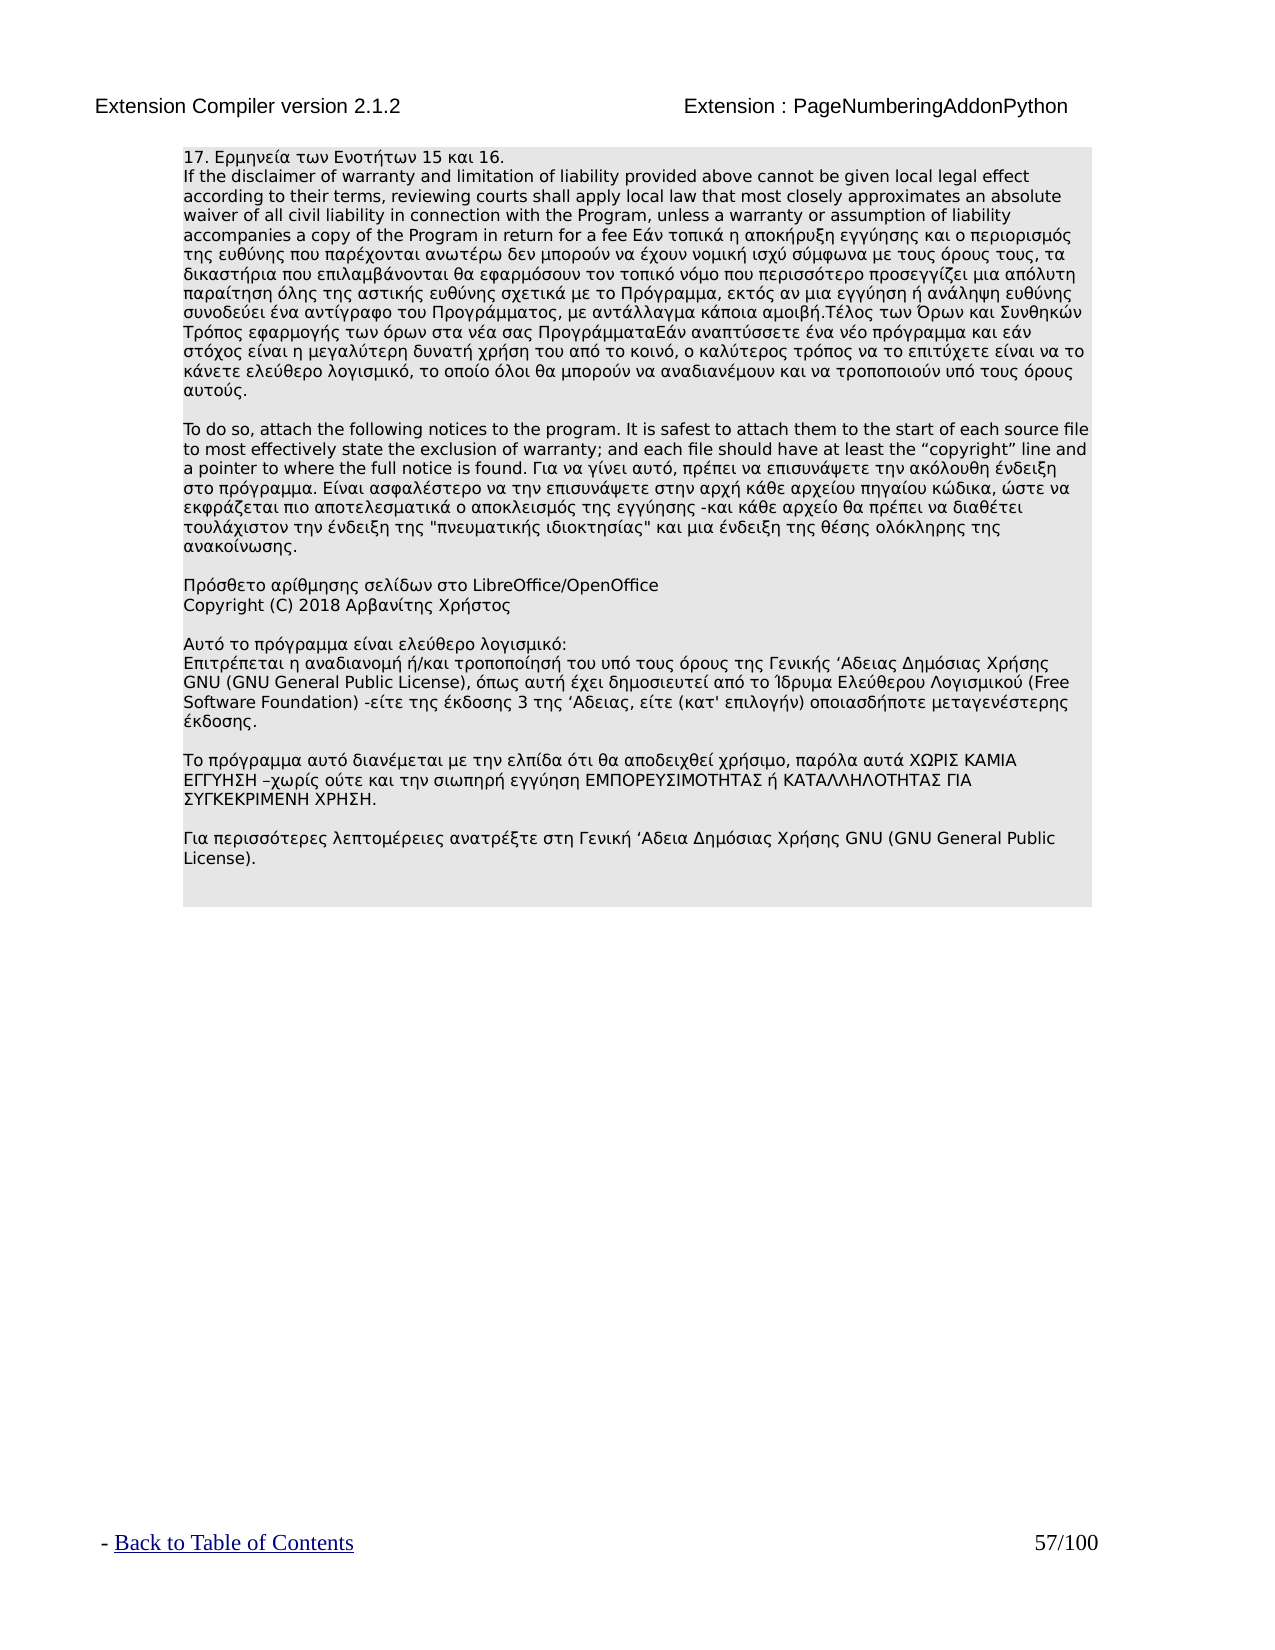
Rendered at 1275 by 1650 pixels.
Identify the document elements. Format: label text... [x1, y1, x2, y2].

text Αυτό το πρόγραμμα είναι ελεύθερο λογισμικό: [183, 634, 1092, 654]
text Copyright (C) 2018 Αρβανίτης Χρήστος [183, 596, 1092, 615]
text Επιτρέπεται η αναδιανομή ή/και τροποποίησή του υπό τους όρους της Γενικής ‘Αδειας Δημόσιας Χρήσης GNU (GNU General Public License), όπως αυτή έχει δημοσιευτεί από το Ίδρυμα Ελεύθερου Λογισμικού (Free Software Foundation) -είτε της έκδοσης 3 της ‘Αδειας, είτε (κατ' επιλογήν) οποιασδήποτε μεταγενέστερης έκδοσης. [183, 654, 1092, 732]
text If the disclaimer of warranty and limitation of liability provided above cannot be given local legal effect according to their terms, reviewing courts shall apply local law that most closely approximates an absolute waiver of all civil liability in connection with the Program, unless a warranty or assumption of liability accompanies a copy of the Program in return for a fee Εάν τοπικά η αποκήρυξη εγγύησης και ο περιορισμός της ευθύνης που παρέχονται ανωτέρω δεν μπορούν να έχουν νομική ισχύ σύμφωνα με τους όρους τους, τα δικαστήρια που επιλαμβάνονται θα εφαρμόσουν τον τοπικό νόμο που περισσότερο προσεγγίζει μια απόλυτη παραίτηση όλης της αστικής ευθύνης σχετικά με το Πρόγραμμα, εκτός αν μια εγγύηση ή ανάληψη ευθύνης συνοδεύει ένα αντίγραφο του Προγράμματος, με αντάλλαγμα κάποια αμοιβή. Τέλος των Όρων και Συνθηκών Τρόπος εφαρμογής των όρων στα νέα σας Προγράμματα Εάν αναπτύσσετε ένα νέο πρόγραμμα και εάν στόχος είναι η μεγαλύτερη δυνατή χρήση του από το κοινό, ο καλύτερος τρόπος να το επιτύχετε είναι να το κάνετε ελεύθερο λογισμικό, το οποίο όλοι θα μπορούν να αναδιανέμουν και να τροποποιούν υπό τους όρους αυτούς. [183, 167, 1092, 401]
text To do so, attach the following notices to the program. It is safest to attach them to the start of each source file to most effectively state the exclusion of warranty; and each file should have at least the “copyright” line and a pointer to where the full notice is found. Για να γίνει αυτό, πρέπει να επισυνάψετε την ακόλουθη ένδειξη στο πρόγραμμα. Είναι ασφαλέστερο να την επισυνάψετε στην αρχή κάθε αρχείου πηγαίου κώδικα, ώστε να εκφράζεται πιο αποτελεσματικά ο αποκλεισμός της εγγύησης -και κάθε αρχείο θα πρέπει να διαθέτει τουλάχιστον την ένδειξη της "πνευματικής ιδιοκτησίας" και μια ένδειξη της θέσης ολόκληρης της ανακοίνωσης. [183, 420, 1092, 557]
text 17. Ερμηνεία των Ενοτήτων 15 και 16. [183, 147, 1092, 167]
text Πρόσθετο αρίθμησης σελίδων στο LibreOffice/OpenOffice [183, 576, 1092, 596]
text Το πρόγραμμα αυτό διανέμεται με την ελπίδα ότι θα αποδειχθεί χρήσιμο, παρόλα αυτά ΧΩΡΙΣ ΚΑΜΙΑ ΕΓΓΥΗΣΗ –χωρίς ούτε και την σιωπηρή εγγύηση ΕΜΠΟΡΕΥΣΙΜΟΤΗΤΑΣ ή ΚΑΤΑΛΛΗΛΟΤΗΤΑΣ ΓΙΑ ΣΥΓΚΕΚΡΙΜΕΝΗ ΧΡΗΣΗ. [183, 751, 1092, 810]
text Για περισσότερες λεπτομέρειες ανατρέξτε στη Γενική ‘Αδεια Δημόσιας Χρήσης GNU (GNU General Public License). [183, 829, 1092, 868]
